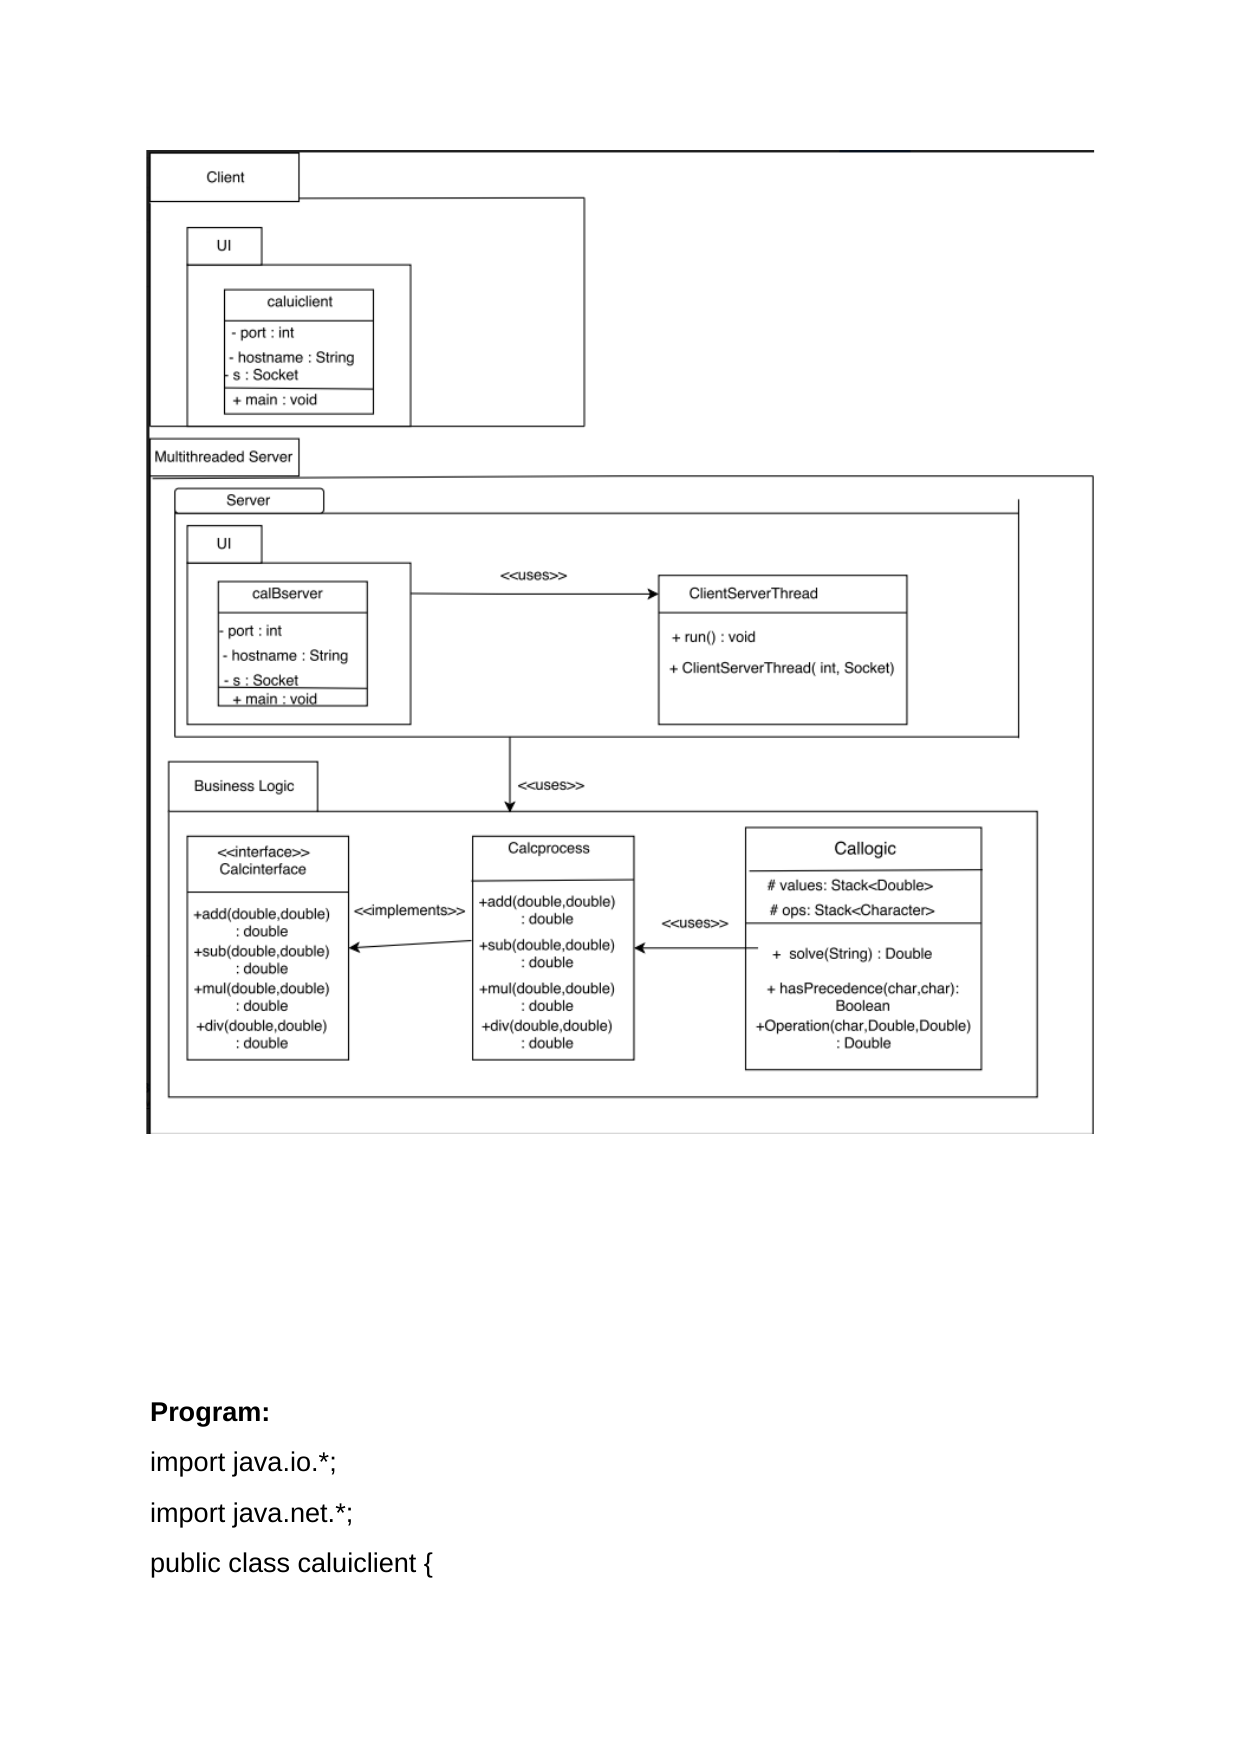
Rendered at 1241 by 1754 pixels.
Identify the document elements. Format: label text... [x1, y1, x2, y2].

text Program: [150, 1396, 1090, 1427]
text import java.net.*; [150, 1497, 1090, 1528]
picture [146, 150, 1095, 1134]
text public class caluiclient { [150, 1547, 1090, 1578]
text import java.io.*; [150, 1446, 1090, 1477]
